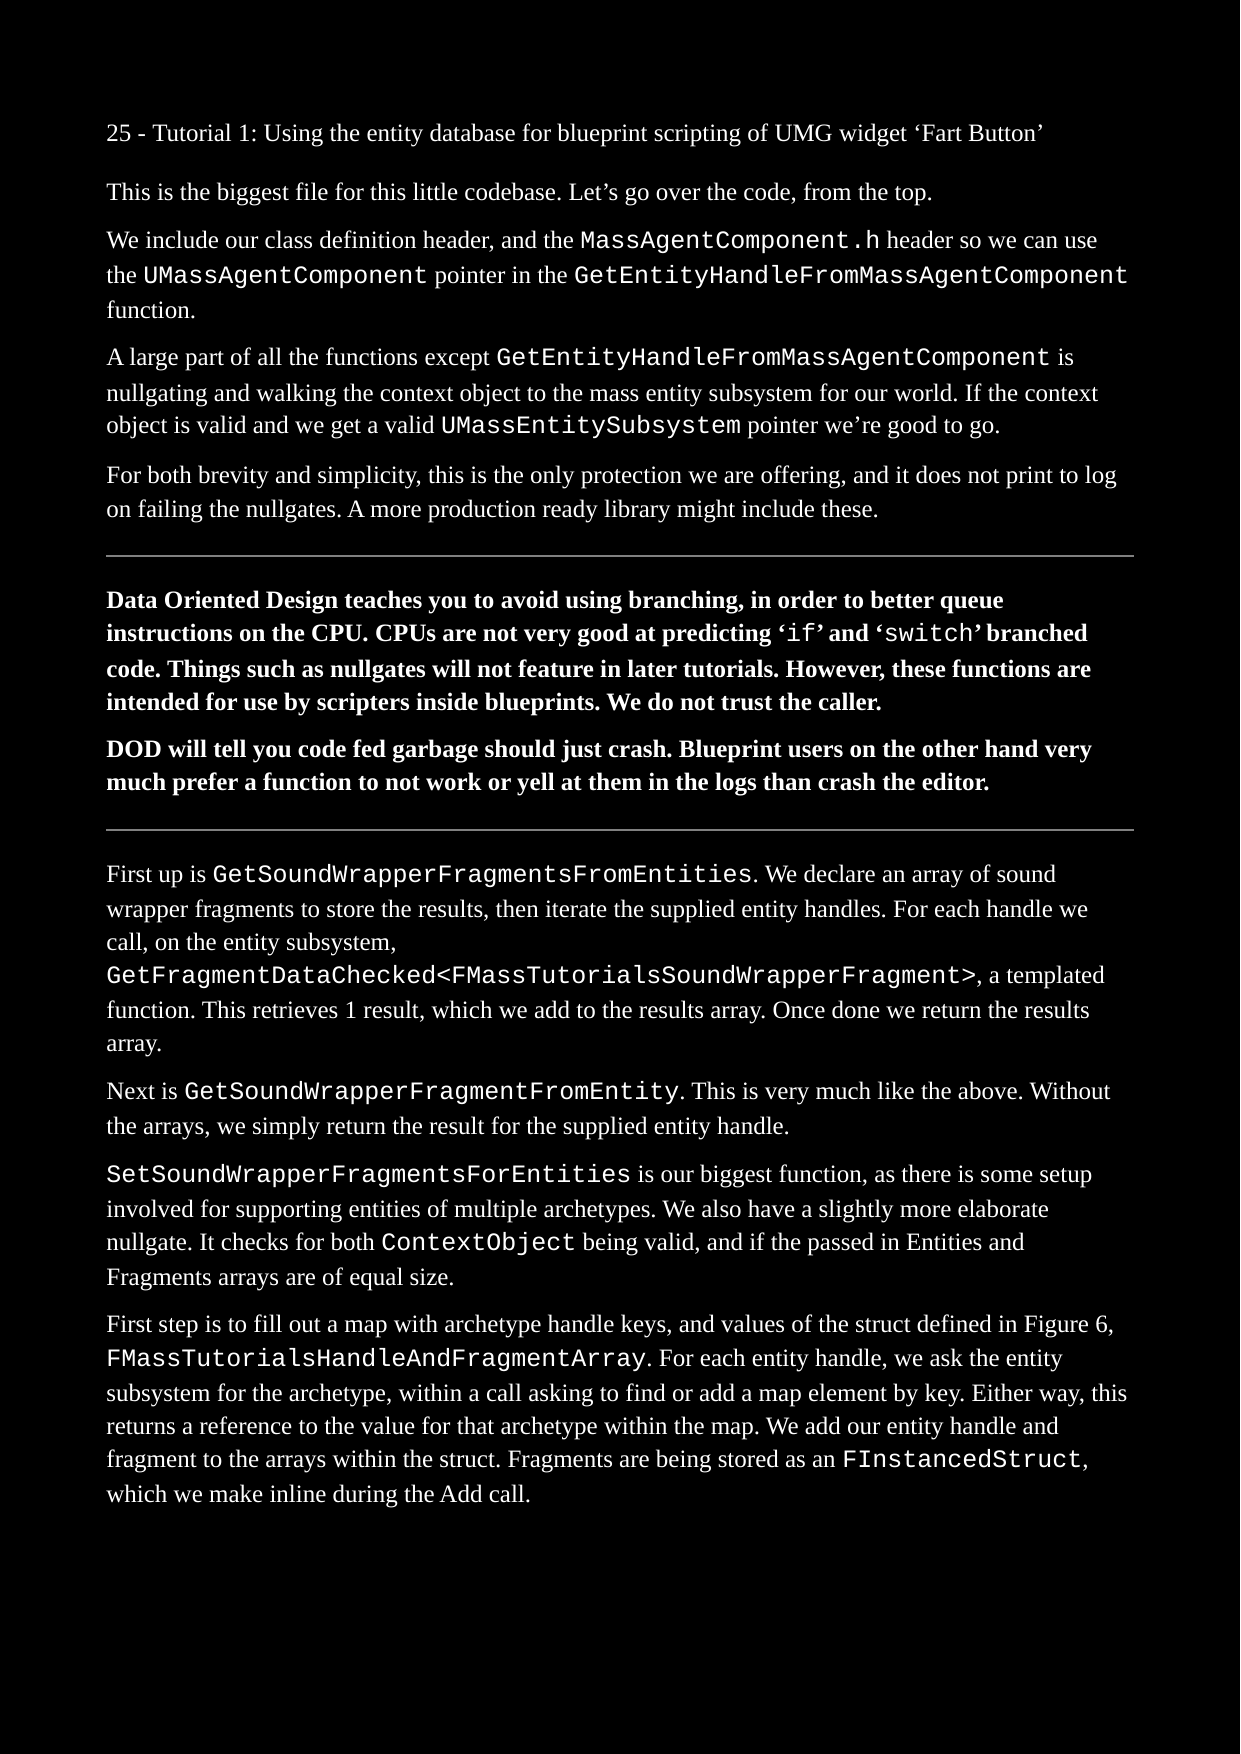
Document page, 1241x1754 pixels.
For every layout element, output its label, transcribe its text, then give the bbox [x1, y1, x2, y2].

text This is the biggest file for this little codebase. Let’s go over the code, from the top. [106, 177, 1134, 206]
text First step is to fill out a map with archetype handle keys, and values of the struct defined in Figure 6, FMassTutorialsHandleAndFragmentArray. For each entity handle, we ask the entity subsystem for the archetype, within a call asking to find or add a map element by key. Either way, this returns a reference to the value for that archetype within the map. We add our entity handle and fragment to the arrays within the struct. Fragments are being stored as an FInstancedStruct, which we make inline during the Add call. [106, 1309, 1134, 1508]
text First up is GetSoundWrapperFragmentsFromEntities. We declare an array of sound wrapper fragments to store the results, then iterate the supplied entity handles. For each handle we call, on the entity subsystem, GetFragmentDataChecked<FMassTutorialsSoundWrapperFragment>, a templated function. This retrieves 1 result, which we add to the results array. Once done we return the results array. [106, 859, 1134, 1057]
text DOD will tell you code fed garbage should just crash. Blueprint users on the other hand very much prefer a function to not work or yell at them in the logs than crash the editor. [106, 734, 1134, 796]
text We include our class definition header, and the MassAgentComponent.h header so we can use the UMassAgentComponent pointer in the GetEntityHandleFromMassAgentComponent function. [106, 225, 1134, 324]
text For both brevity and simplicity, this is the only protection we are offering, and it does not print to log on failing the nullgates. A more production ready library might include these. [106, 461, 1134, 522]
text SetSoundWrapperFragmentsForEntities is our biggest function, as there is some setup involved for supporting entities of multiple archetypes. We also have a slightly more elaborate nullgate. It checks for both ContextObject being valid, and if the passed in Entities and Fragments arrays are of equal size. [106, 1159, 1134, 1291]
text A large part of all the functions except GetEntityHandleFromMassAgentComponent is nullgating and walking the context object to the mass entity subsystem for our world. If the context object is valid and we get a valid UMassEntitySubsystem pointer we’re good to go. [106, 342, 1134, 441]
text Next is GetSoundWrapperFragmentFromEntity. This is very much like the above. Without the arrays, we simply return the result for the supplied entity handle. [106, 1076, 1134, 1140]
text Data Oriented Design teaches you to avoid using branching, in order to better queue instructions on the CPU. CPUs are not very good at predicting ‘if’ and ‘switch’ branched code. Things such as nullgates will not feature in later tutorials. However, these functions are intended for use by scripters inside blueprints. We do not trust the caller. [106, 586, 1134, 715]
